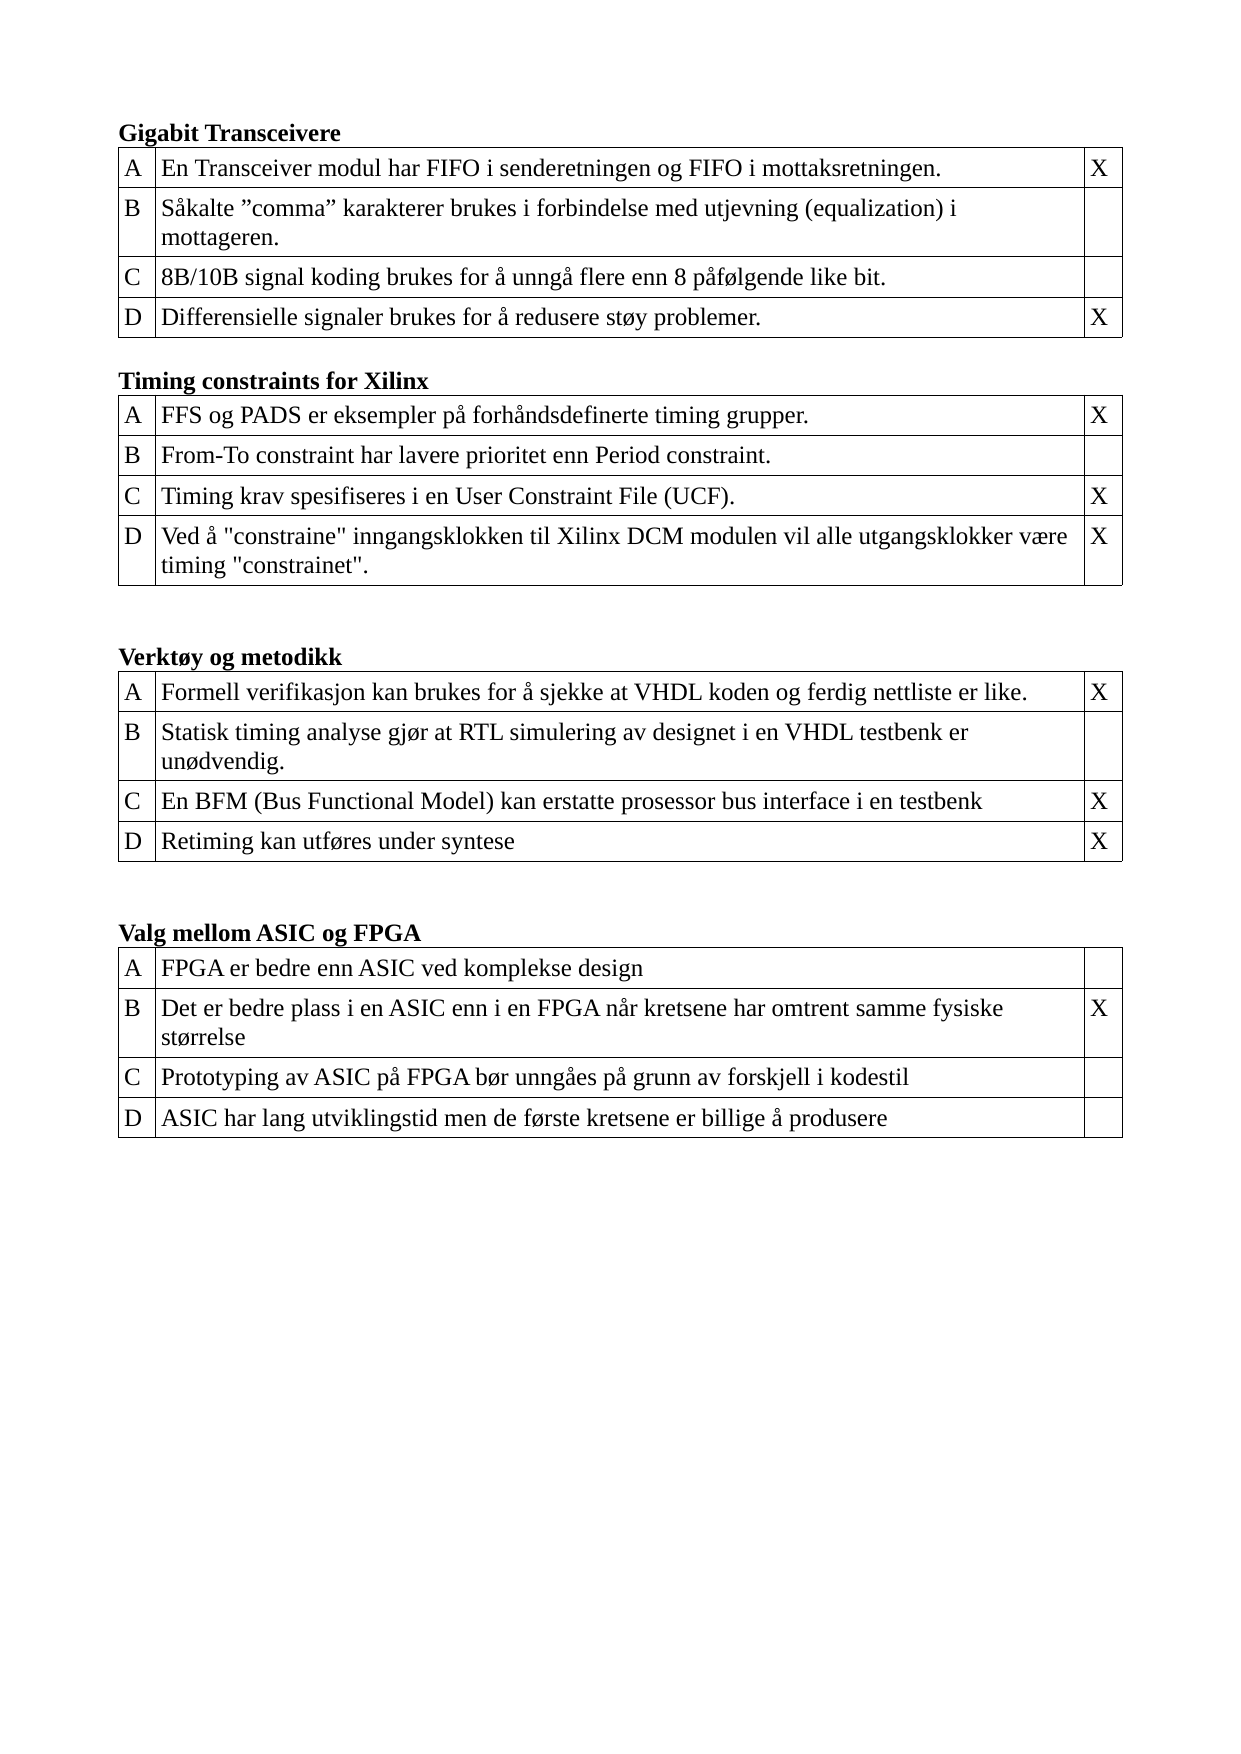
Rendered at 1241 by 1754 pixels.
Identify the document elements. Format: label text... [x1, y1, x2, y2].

table_cell Statisk timing analyse gjør at RTL simulering av designet i en VHDL testbenk er unødvendig. [156, 712, 1084, 780]
table_header A [119, 672, 155, 711]
table_cell X [1085, 781, 1122, 821]
table_cell 8B/10B signal koding brukes for å unngå flere enn 8 påfølgende like bit. [156, 257, 1084, 297]
text Valg mellom ASIC og FPGA [118, 918, 1122, 947]
table_header [1085, 948, 1122, 987]
table_cell Såkalte ”comma” karakterer brukes i forbindelse med utjevning (equalization) i mottageren. [156, 188, 1084, 256]
text Gigabit Transceivere [118, 118, 1122, 147]
table_cell Retiming kan utføres under syntese [156, 822, 1084, 861]
table_cell C [119, 781, 155, 821]
table_header X [1085, 396, 1122, 435]
table_header X [1085, 148, 1122, 187]
table_cell X [1085, 516, 1122, 584]
table_header A [119, 148, 155, 187]
table_cell B [119, 712, 155, 780]
table_cell C [119, 476, 155, 515]
table_header X [1085, 672, 1122, 711]
table_cell B [119, 989, 155, 1057]
table_cell B [119, 436, 155, 475]
table_cell [1085, 1098, 1122, 1137]
table_cell B [119, 188, 155, 256]
table_cell C [119, 1058, 155, 1097]
table_cell D [119, 516, 155, 584]
table_cell Timing krav spesifiseres i en User Constraint File (UCF). [156, 476, 1084, 515]
table_cell [1085, 712, 1122, 780]
table_cell [1085, 257, 1122, 297]
table_cell D [119, 298, 155, 337]
text Timing constraints for Xilinx [118, 366, 1122, 394]
table_header Formell verifikasjon kan brukes for å sjekke at VHDL koden og ferdig nettliste er like. [156, 672, 1084, 711]
table_cell X [1085, 989, 1122, 1057]
table_cell En BFM (Bus Functional Model) kan erstatte prosessor bus interface i en testbenk [156, 781, 1084, 821]
table_cell From-To constraint har lavere prioritet enn Period constraint. [156, 436, 1084, 475]
table_cell Differensielle signaler brukes for å redusere støy problemer. [156, 298, 1084, 337]
table_cell C [119, 257, 155, 297]
table_cell Prototyping av ASIC på FPGA bør unngåes på grunn av forskjell i kodestil [156, 1058, 1084, 1097]
table_cell [1085, 1058, 1122, 1097]
table_cell [1085, 436, 1122, 475]
table_cell D [119, 1098, 155, 1137]
table_cell D [119, 822, 155, 861]
table_cell [1085, 188, 1122, 256]
table_cell Det er bedre plass i en ASIC enn i en FPGA når kretsene har omtrent samme fysiske størrelse [156, 989, 1084, 1057]
table_cell X [1085, 476, 1122, 515]
table_cell ASIC har lang utviklingstid men de første kretsene er billige å produsere [156, 1098, 1084, 1137]
table_header FFS og PADS er eksempler på forhåndsdefinerte timing grupper. [156, 396, 1084, 435]
table_header En Transceiver modul har FIFO i senderetningen og FIFO i mottaksretningen. [156, 148, 1084, 187]
table_header FPGA er bedre enn ASIC ved komplekse design [156, 948, 1084, 987]
table_header A [119, 396, 155, 435]
table_cell X [1085, 822, 1122, 861]
table_header A [119, 948, 155, 987]
text Verktøy og metodikk [118, 642, 1122, 671]
table_cell Ved å "constraine" inngangsklokken til Xilinx DCM modulen vil alle utgangsklokker være timing "constrainet". [156, 516, 1084, 584]
table_cell X [1085, 298, 1122, 337]
